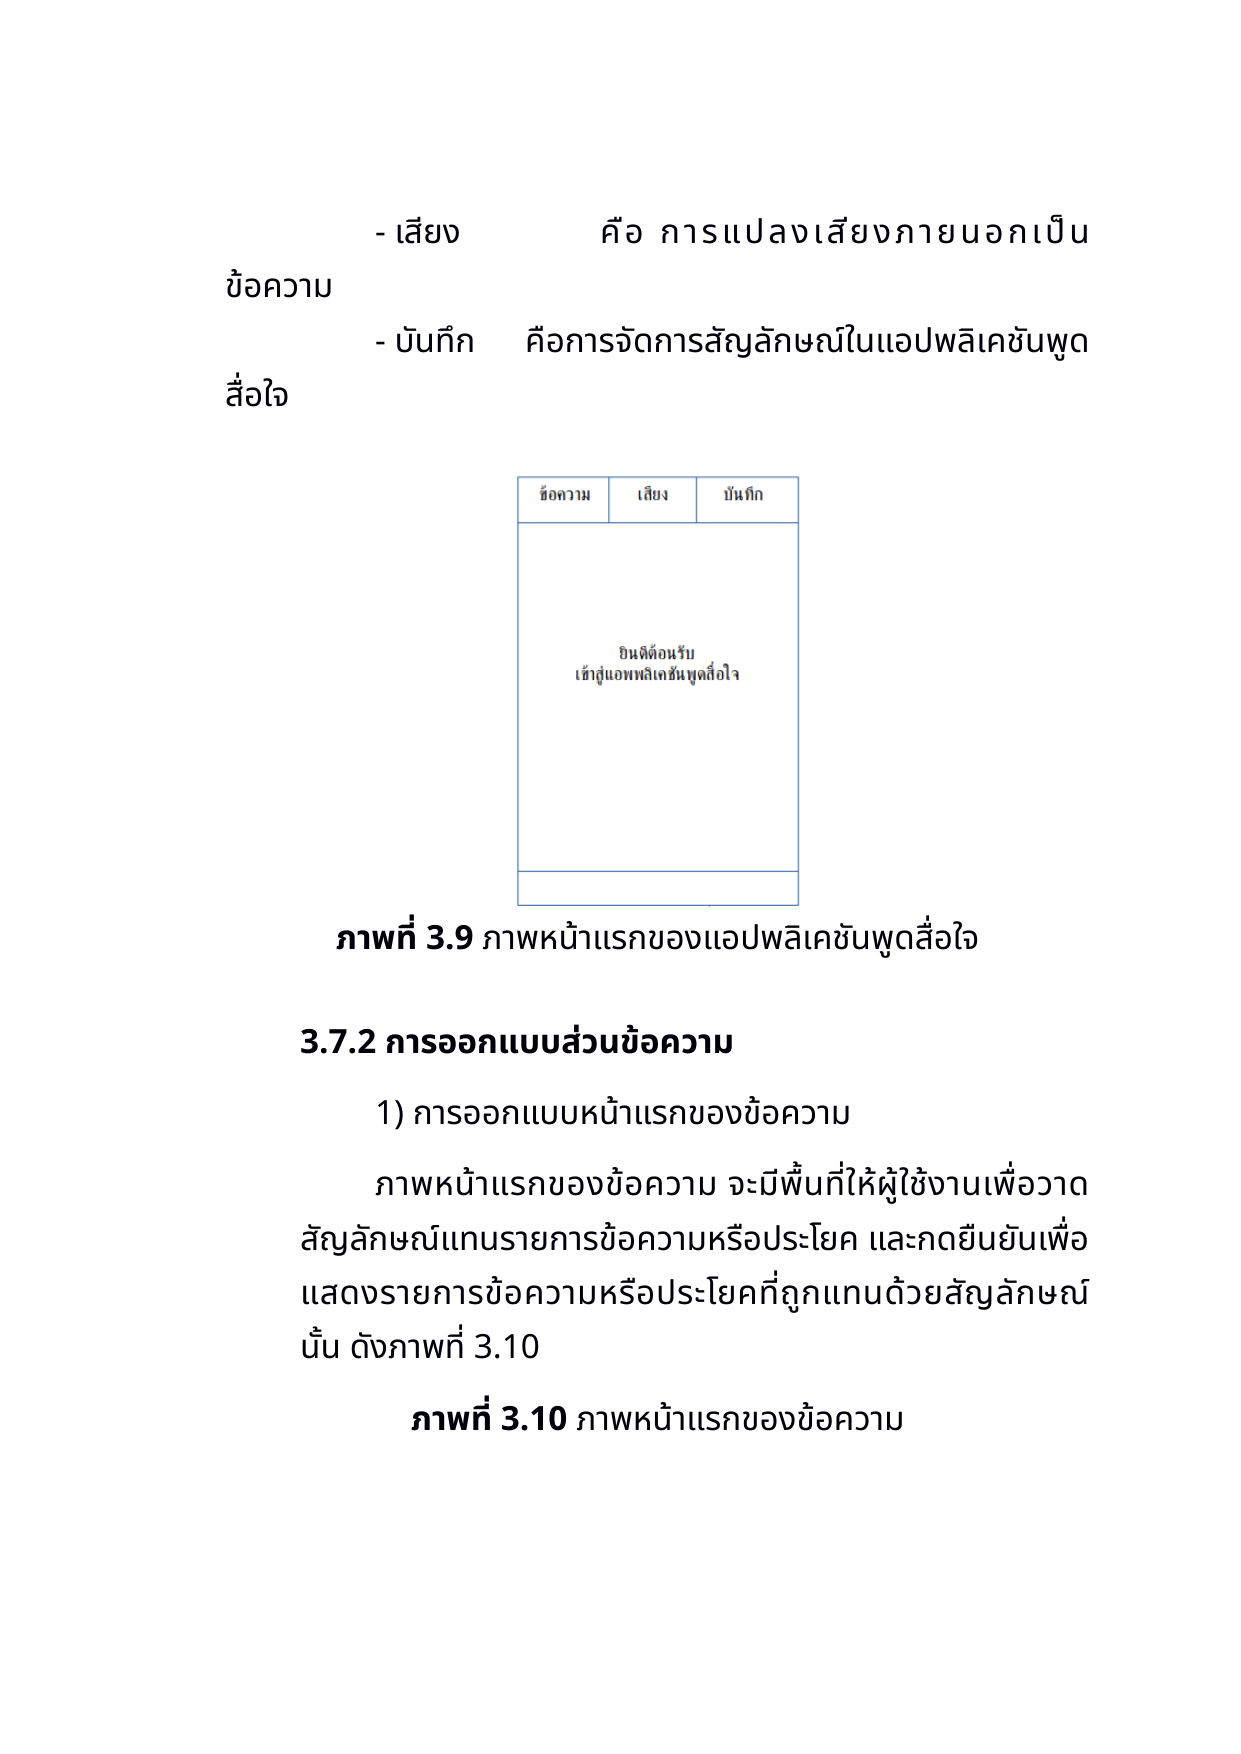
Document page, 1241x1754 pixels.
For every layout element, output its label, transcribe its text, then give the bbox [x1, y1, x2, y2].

text ภาพหน้าแรกของข้อความ จะมีพื้นที่ให้ผู้ใช้งานเพื่อวาดสัญลักษณ์แทนรายการข้อความหรือประโยค และกดยืนยันเพื่อแสดงรายการข้อความหรือประโยคที่ถูกแทนด้วยสัญลักษณ์นั้น ดังภาพที่ 3.10 [300, 1160, 1090, 1374]
text - เสียง คือ การแปลงเสียงภายนอกเป็นข้อความ [225, 207, 1090, 312]
text 1) การออกแบบหน้าแรกของข้อความ [225, 1089, 1090, 1139]
picture [514, 474, 801, 907]
text ภาพที่ 3.10 ภาพหน้าแรกของข้อความ [225, 1394, 1090, 1445]
text ภาพที่ 3.9 ภาพหน้าแรกของแอปพลิเคชันพูดสื่อใจ [225, 474, 1090, 965]
text - บันทึก คือการจัดการสัญลักษณ์ในแอปพลิเคชันพูดสื่อใจ [225, 316, 1090, 421]
text 3.7.2 การออกแบบส่วนข้อความ [225, 1018, 1090, 1068]
